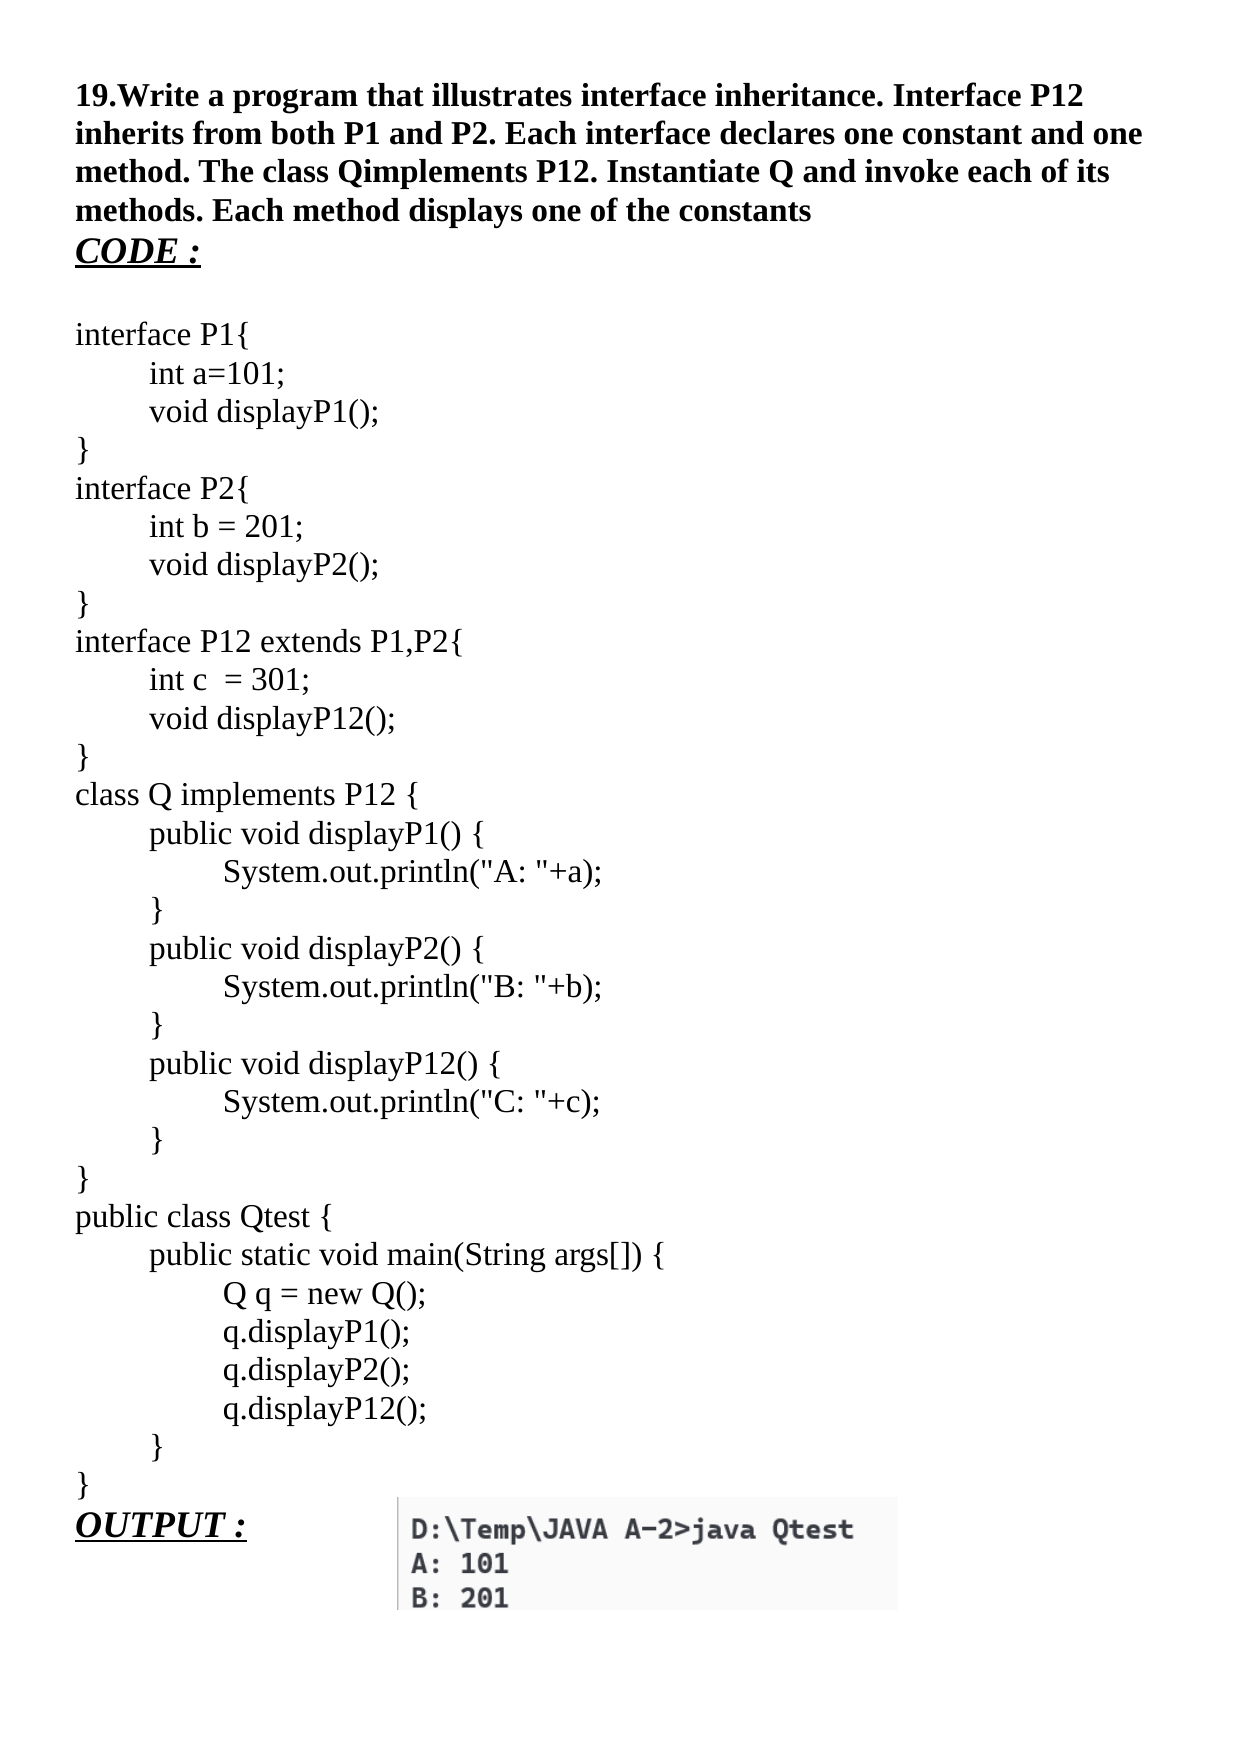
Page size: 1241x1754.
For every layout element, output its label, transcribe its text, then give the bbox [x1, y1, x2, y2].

text } [75, 1119, 1165, 1158]
text int b = 201; [75, 506, 1165, 544]
text } [75, 1464, 1165, 1503]
text public void displayP12() { [75, 1043, 1165, 1081]
text OUTPUT : [75, 1503, 397, 1546]
text } [75, 1158, 1165, 1196]
picture [397, 1497, 898, 1610]
text 19.Write a program that illustrates interface inheritance. Interface P12 inherits from both P1 and P2. Each interface declares one constant and one method. The class Qimplements P12. Instantiate Q and invoke each of its methods. Each method displays one of the constants [75, 75, 1165, 228]
text public void displayP2() { [75, 928, 1165, 966]
text void displayP12(); [75, 698, 1165, 736]
text System.out.println("A: "+a); [75, 851, 1165, 889]
text q.displayP1(); [75, 1311, 1165, 1349]
text q.displayP12(); [75, 1388, 1165, 1426]
text class Q implements P12 { [75, 774, 1165, 813]
text public void displayP1() { [75, 813, 1165, 851]
text int c = 301; [75, 659, 1165, 698]
text [898, 1503, 1165, 1546]
text interface P1{ [75, 314, 1165, 353]
text q.displayP2(); [75, 1349, 1165, 1388]
text } [75, 889, 1165, 928]
text } [75, 1426, 1165, 1464]
text System.out.println("B: "+b); [75, 966, 1165, 1004]
text Q q = new Q(); [75, 1273, 1165, 1311]
text System.out.println("C: "+c); [75, 1081, 1165, 1119]
text CODE : [75, 228, 1165, 271]
text public class Qtest { [75, 1196, 1165, 1234]
text void displayP1(); [75, 391, 1165, 429]
text } [75, 583, 1165, 621]
text interface P12 extends P1,P2{ [75, 621, 1165, 659]
text void displayP2(); [75, 544, 1165, 583]
text } [75, 429, 1165, 468]
text public static void main(String args[]) { [75, 1234, 1165, 1273]
text interface P2{ [75, 468, 1165, 506]
text int a=101; [75, 353, 1165, 391]
text } [75, 1004, 1165, 1043]
text } [75, 736, 1165, 774]
